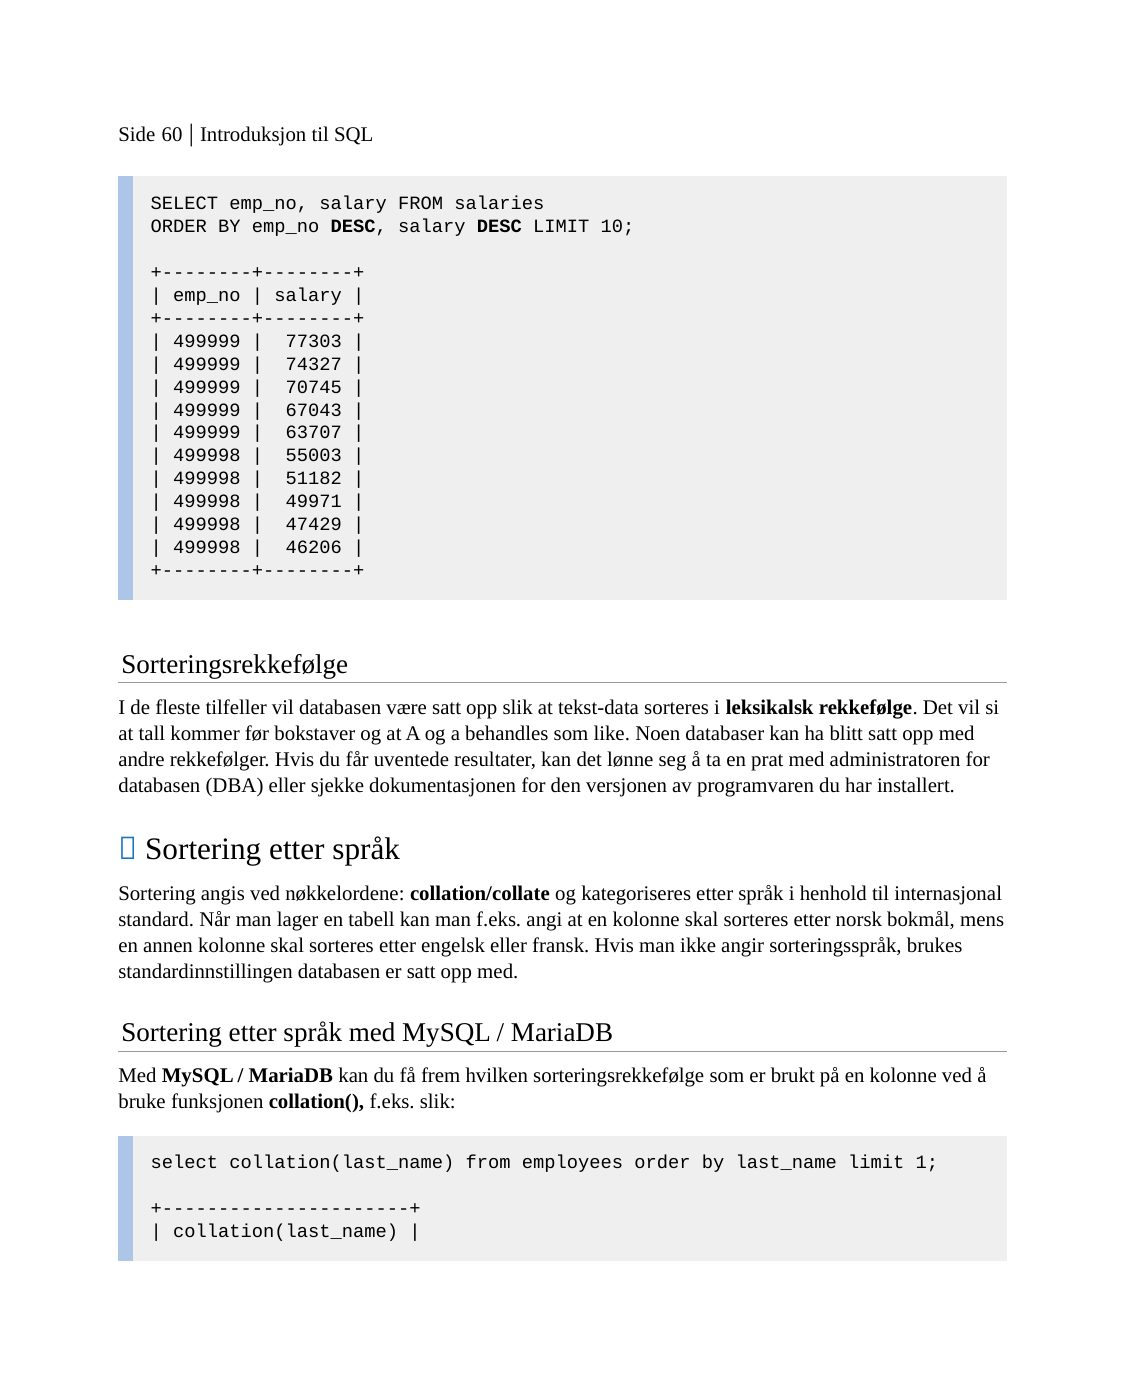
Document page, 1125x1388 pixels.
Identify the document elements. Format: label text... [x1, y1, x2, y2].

text | 499999 | 67043 | [133, 383, 1007, 406]
text +----------------------+ [133, 1181, 1007, 1204]
text I de fleste tilfeller vil databasen være satt opp slik at tekst-data sorteres i leksikalsk rekkefølge. Det vil si at tall kommer før bokstaver og at A og a behandles som like. Noen databaser kan ha blitt satt opp med andre rekkefølger. Hvis du får uventede resultater, kan det lønne seg å ta en prat med administratoren for databasen (DBA) eller sjekke dokumentasjonen for den versjonen av programvaren du har installert. [118, 695, 1007, 797]
subtitle Sortering etter språk med MySQL / MariaDB [118, 1014, 1007, 1051]
text | 499999 | 77303 | [133, 314, 1007, 337]
text +--------+--------+ [133, 291, 1007, 314]
text +--------+--------+ [133, 543, 1007, 600]
text | 499998 | 51182 | [133, 451, 1007, 474]
text Sortering angis ved nøkkelordene: collation/collate og kategoriseres etter språk i henhold til internasjonal standard. Når man lager en tabell kan man f.eks. angi at en kolonne skal sorteres etter norsk bokmål, mens en annen kolonne skal sorteres etter engelsk eller fransk. Hvis man ikke angir sorteringsspråk, brukes standardinnstillingen databasen er satt opp med. [118, 881, 1007, 983]
text ORDER BY emp_no DESC, salary DESC LIMIT 10; [133, 199, 1007, 222]
text | emp_no | salary | [133, 268, 1007, 291]
text | 499999 | 74327 | [133, 337, 1007, 360]
text | 499998 | 55003 | [133, 428, 1007, 451]
text | 499998 | 47429 | [133, 497, 1007, 520]
subtitle Sorteringsrekkefølge [118, 645, 1007, 682]
text +--------+--------+ [133, 245, 1007, 268]
text | 499998 | 49971 | [133, 474, 1007, 497]
text | 499998 | 46206 | [133, 520, 1007, 543]
text | collation(last_name) | [133, 1204, 1007, 1261]
text Med MySQL / MariaDB kan du få frem hvilken sorteringsrekkefølge som er brukt på en kolonne ved å bruke funksjonen collation(), f.eks. slik: [118, 1063, 1007, 1113]
text SELECT emp_no, salary FROM salaries [133, 176, 1007, 199]
text select collation(last_name) from employees order by last_name limit 1; [133, 1136, 1007, 1158]
subtitle  Sortering etter språk [118, 826, 1007, 868]
text | 499999 | 70745 | [133, 360, 1007, 383]
text | 499999 | 63707 | [133, 406, 1007, 428]
